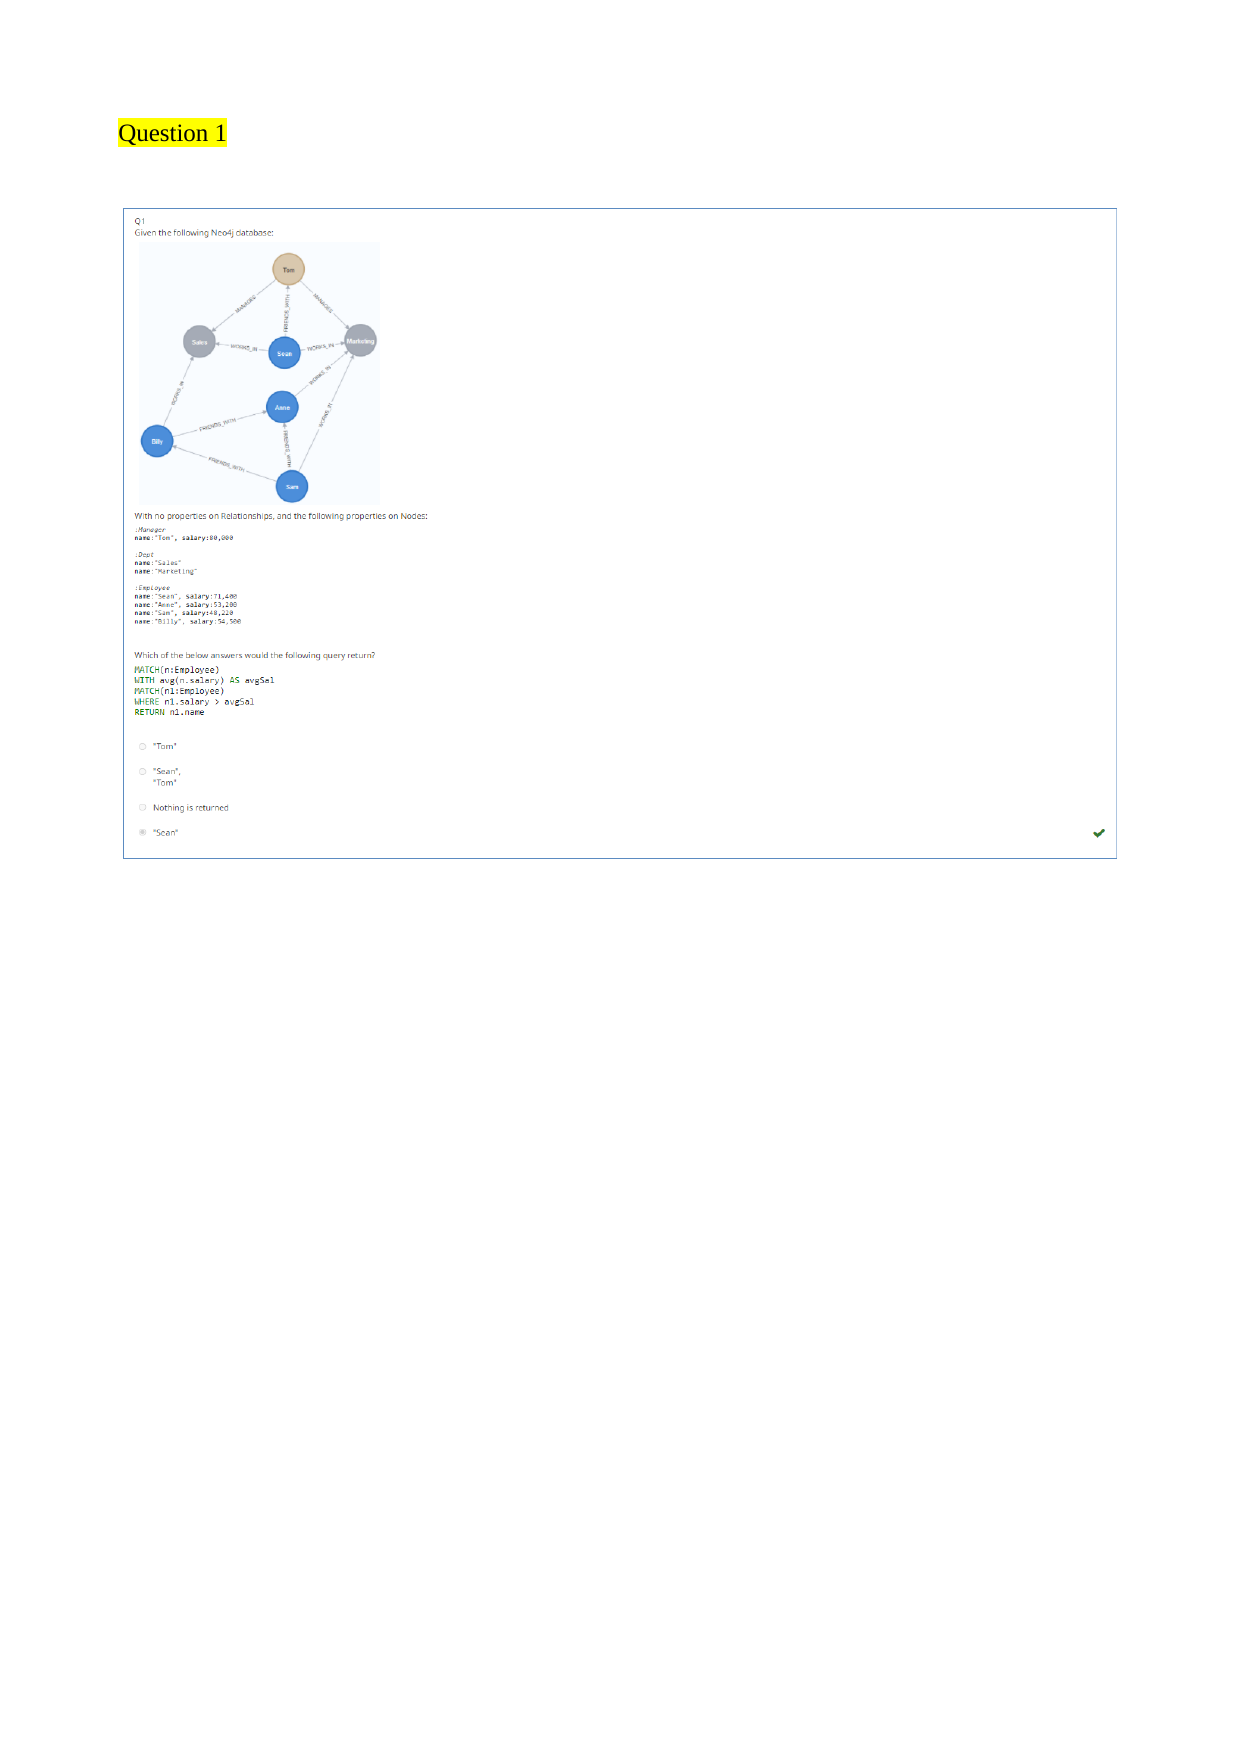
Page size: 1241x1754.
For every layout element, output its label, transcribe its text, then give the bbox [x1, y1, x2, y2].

text Question 1 [118, 118, 1122, 147]
picture [118, 204, 1123, 864]
